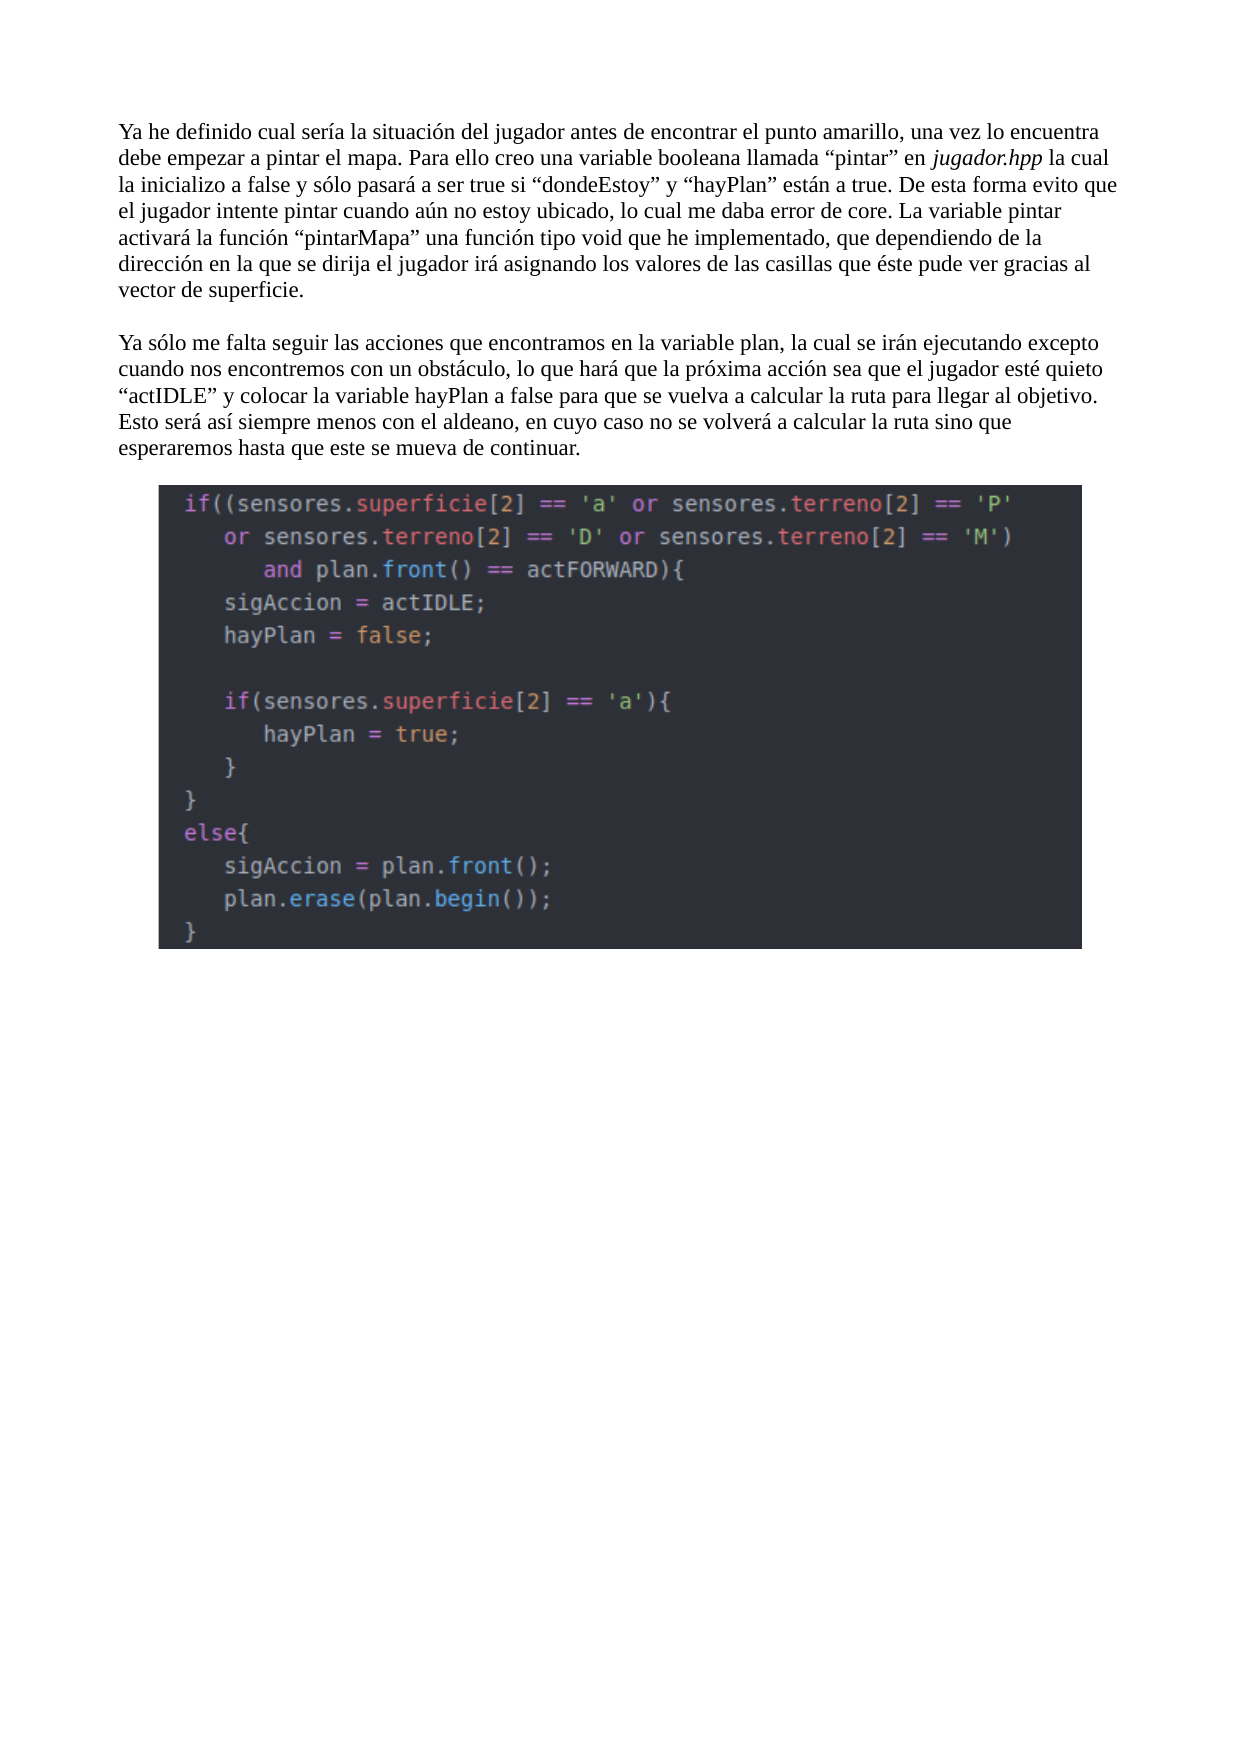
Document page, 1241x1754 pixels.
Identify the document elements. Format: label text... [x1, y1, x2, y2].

picture [158, 485, 1082, 949]
text Ya sólo me falta seguir las acciones que encontramos en la variable plan, la cual se irán ejecutando excepto cuando nos encontremos con un obstáculo, lo que hará que la próxima acción sea que el jugador esté quieto “actIDLE” y colocar la variable hayPlan a false para que se vuelva a calcular la ruta para llegar al objetivo. Esto será así siempre menos con el aldeano, en cuyo caso no se volverá a calcular la ruta sino que esperaremos hasta que este se mueva de continuar. [118, 329, 1122, 461]
text Ya he definido cual sería la situación del jugador antes de encontrar el punto amarillo, una vez lo encuentra debe empezar a pintar el mapa. Para ello creo una variable booleana llamada “pintar” en jugador.hpp la cual la inicializo a false y sólo pasará a ser true si “dondeEstoy” y “hayPlan” están a true. De esta forma evito que el jugador intente pintar cuando aún no estoy ubicado, lo cual me daba error de core. La variable pintar activará la función “pintarMapa” una función tipo void que he implementado, que dependiendo de la dirección en la que se dirija el jugador irá asignando los valores de las casillas que éste pude ver gracias al vector de superficie. [118, 118, 1122, 303]
